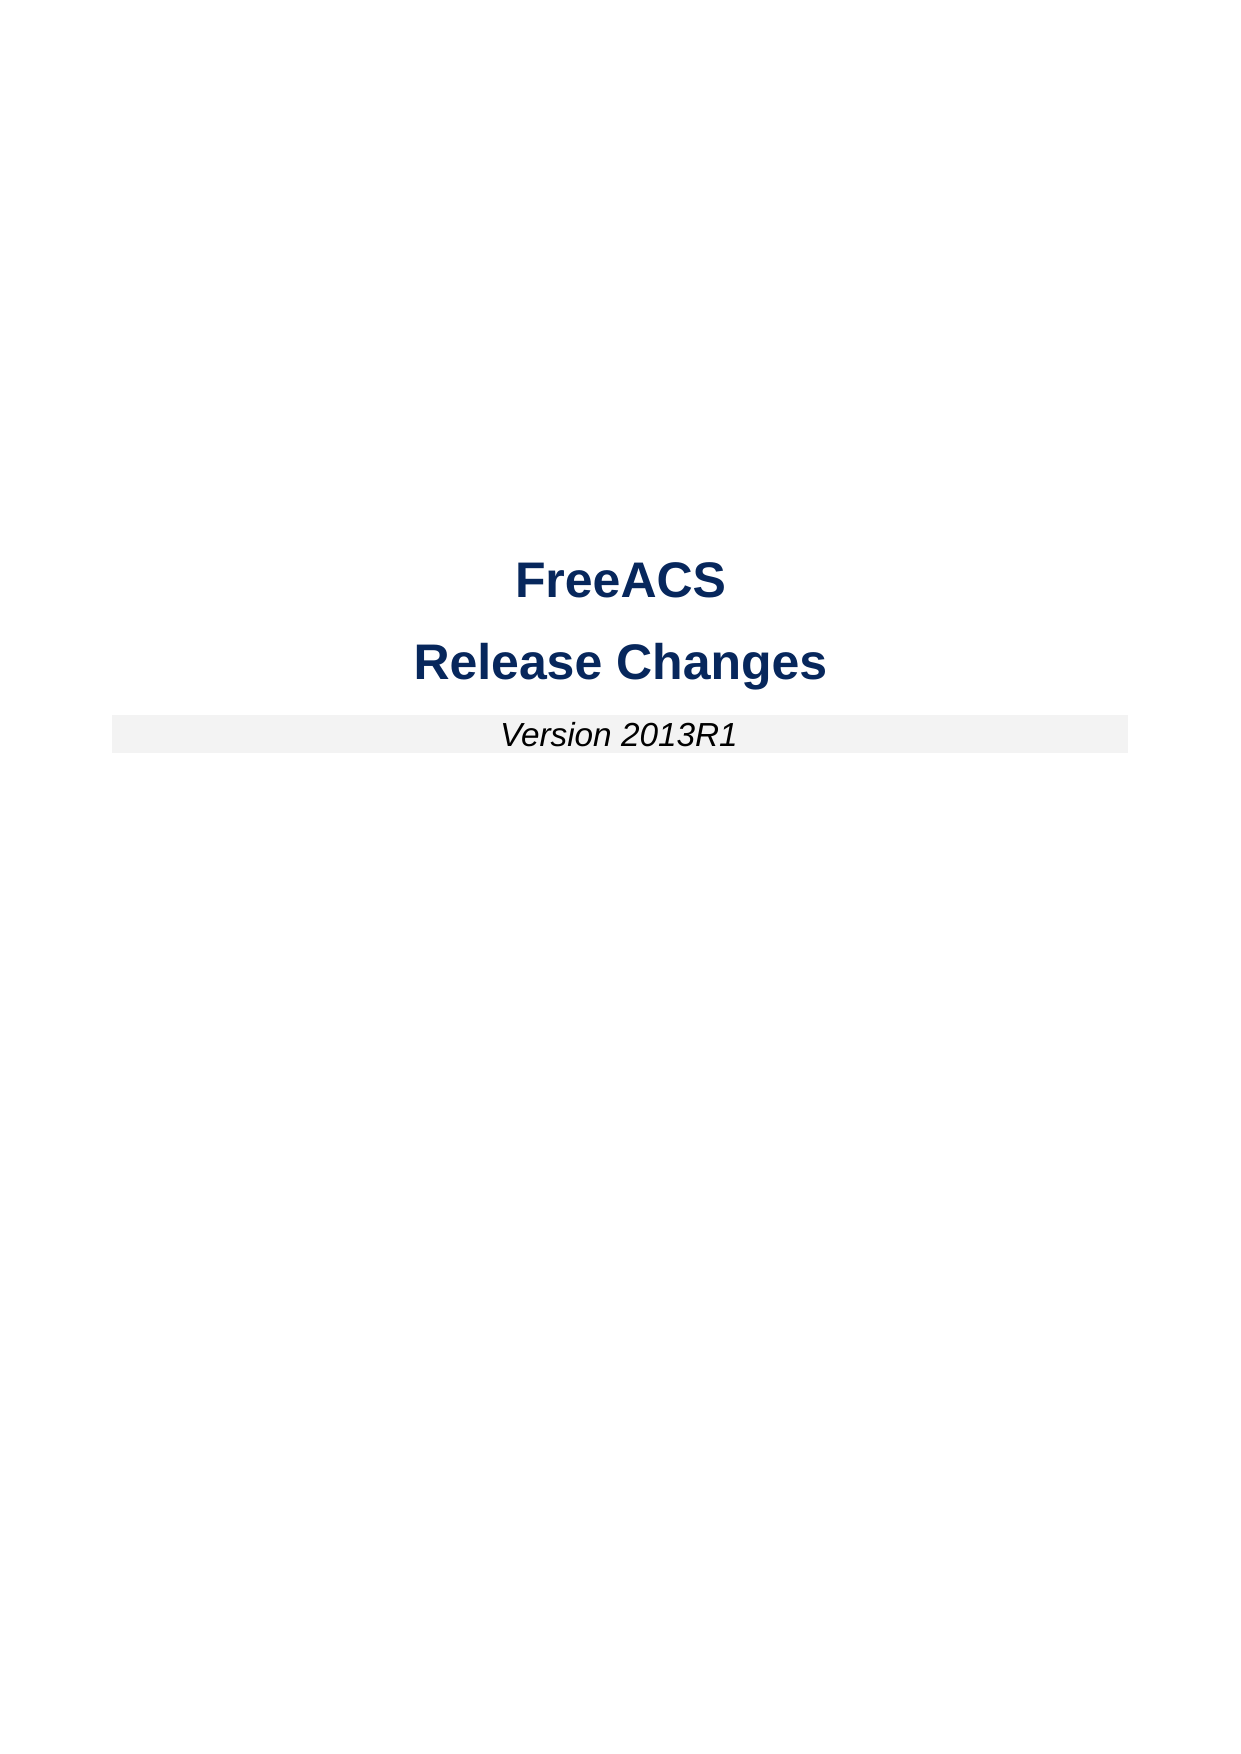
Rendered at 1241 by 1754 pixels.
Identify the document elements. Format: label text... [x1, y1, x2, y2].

title FreeACS [112, 550, 1128, 607]
title Release Changes [112, 632, 1128, 690]
title Version 2013R1 [112, 715, 1128, 753]
